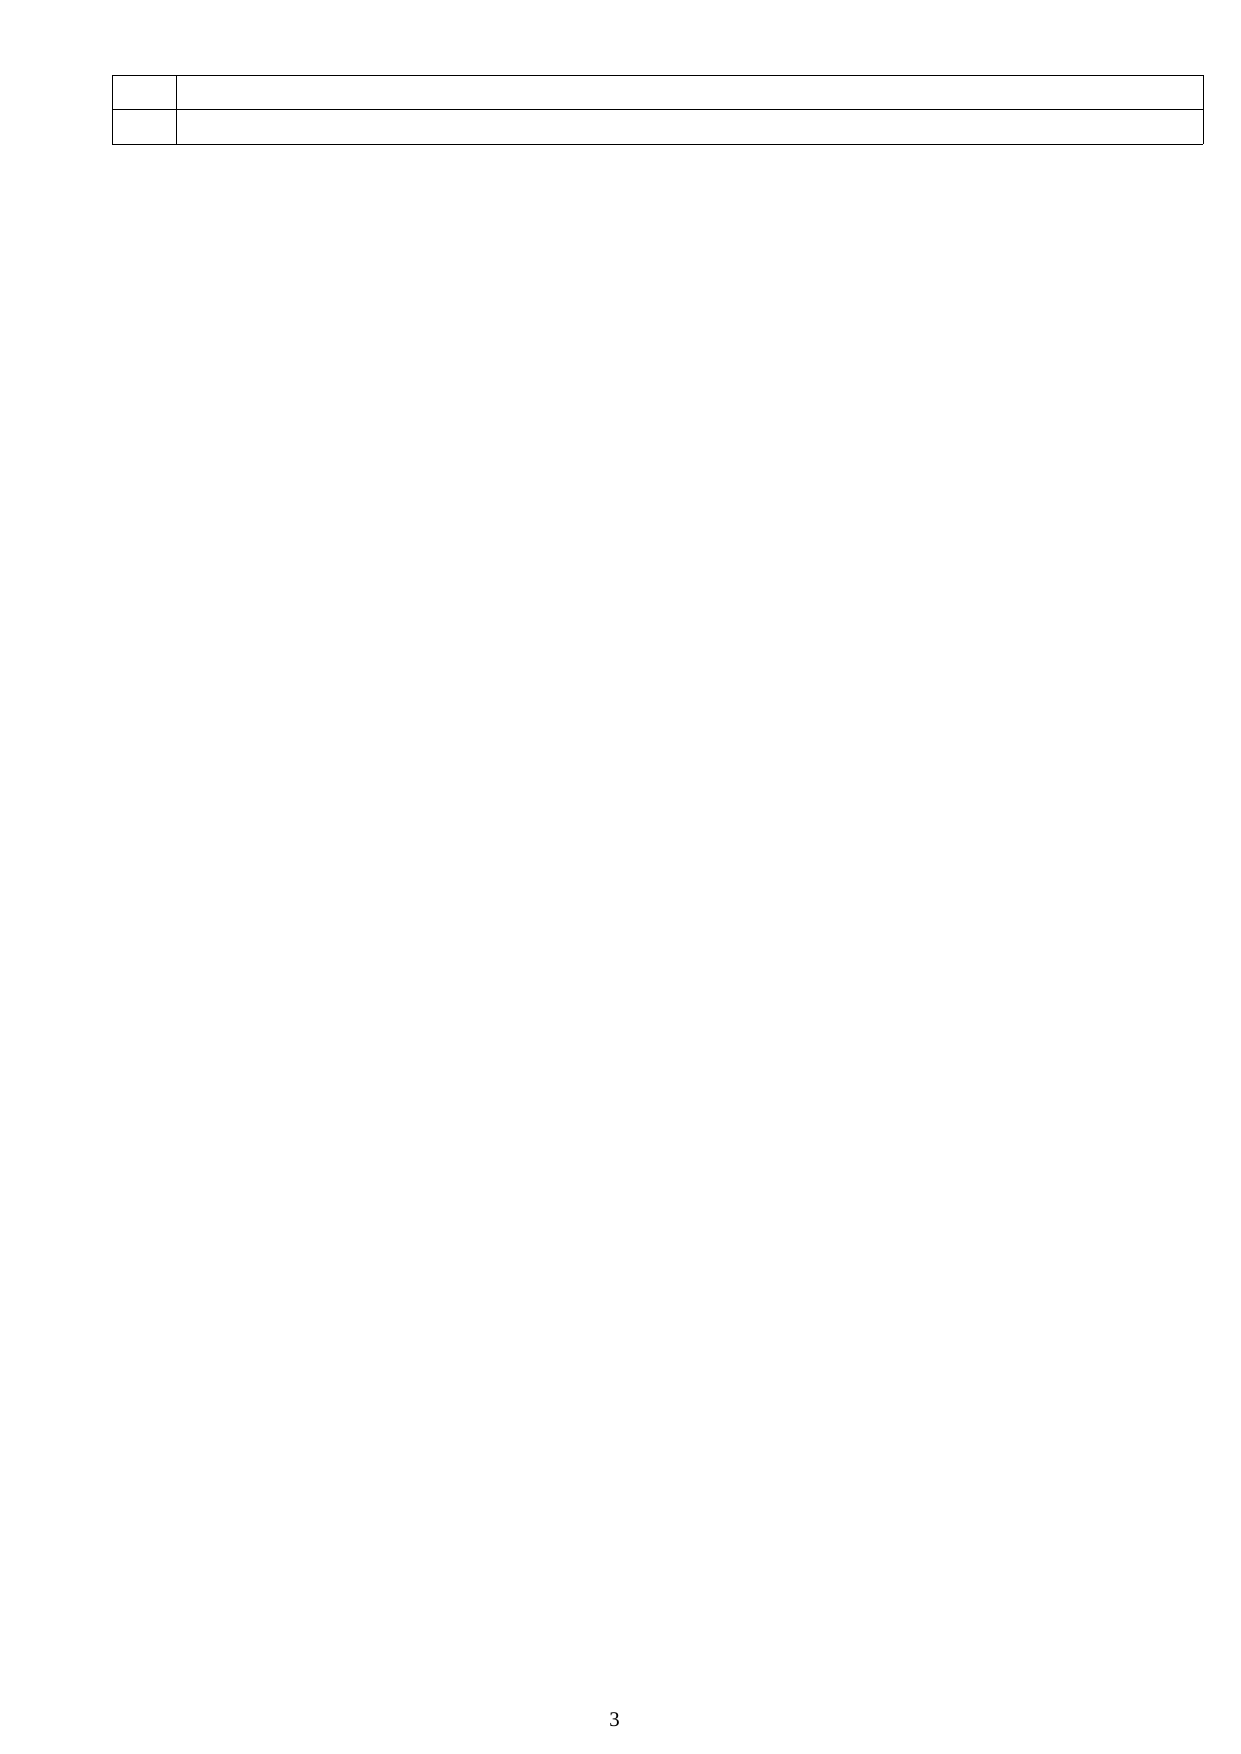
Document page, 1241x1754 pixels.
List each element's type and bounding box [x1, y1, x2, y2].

table_cell [113, 76, 176, 109]
table_cell [177, 110, 1203, 143]
table_cell [177, 76, 1203, 109]
table_cell [113, 110, 176, 143]
